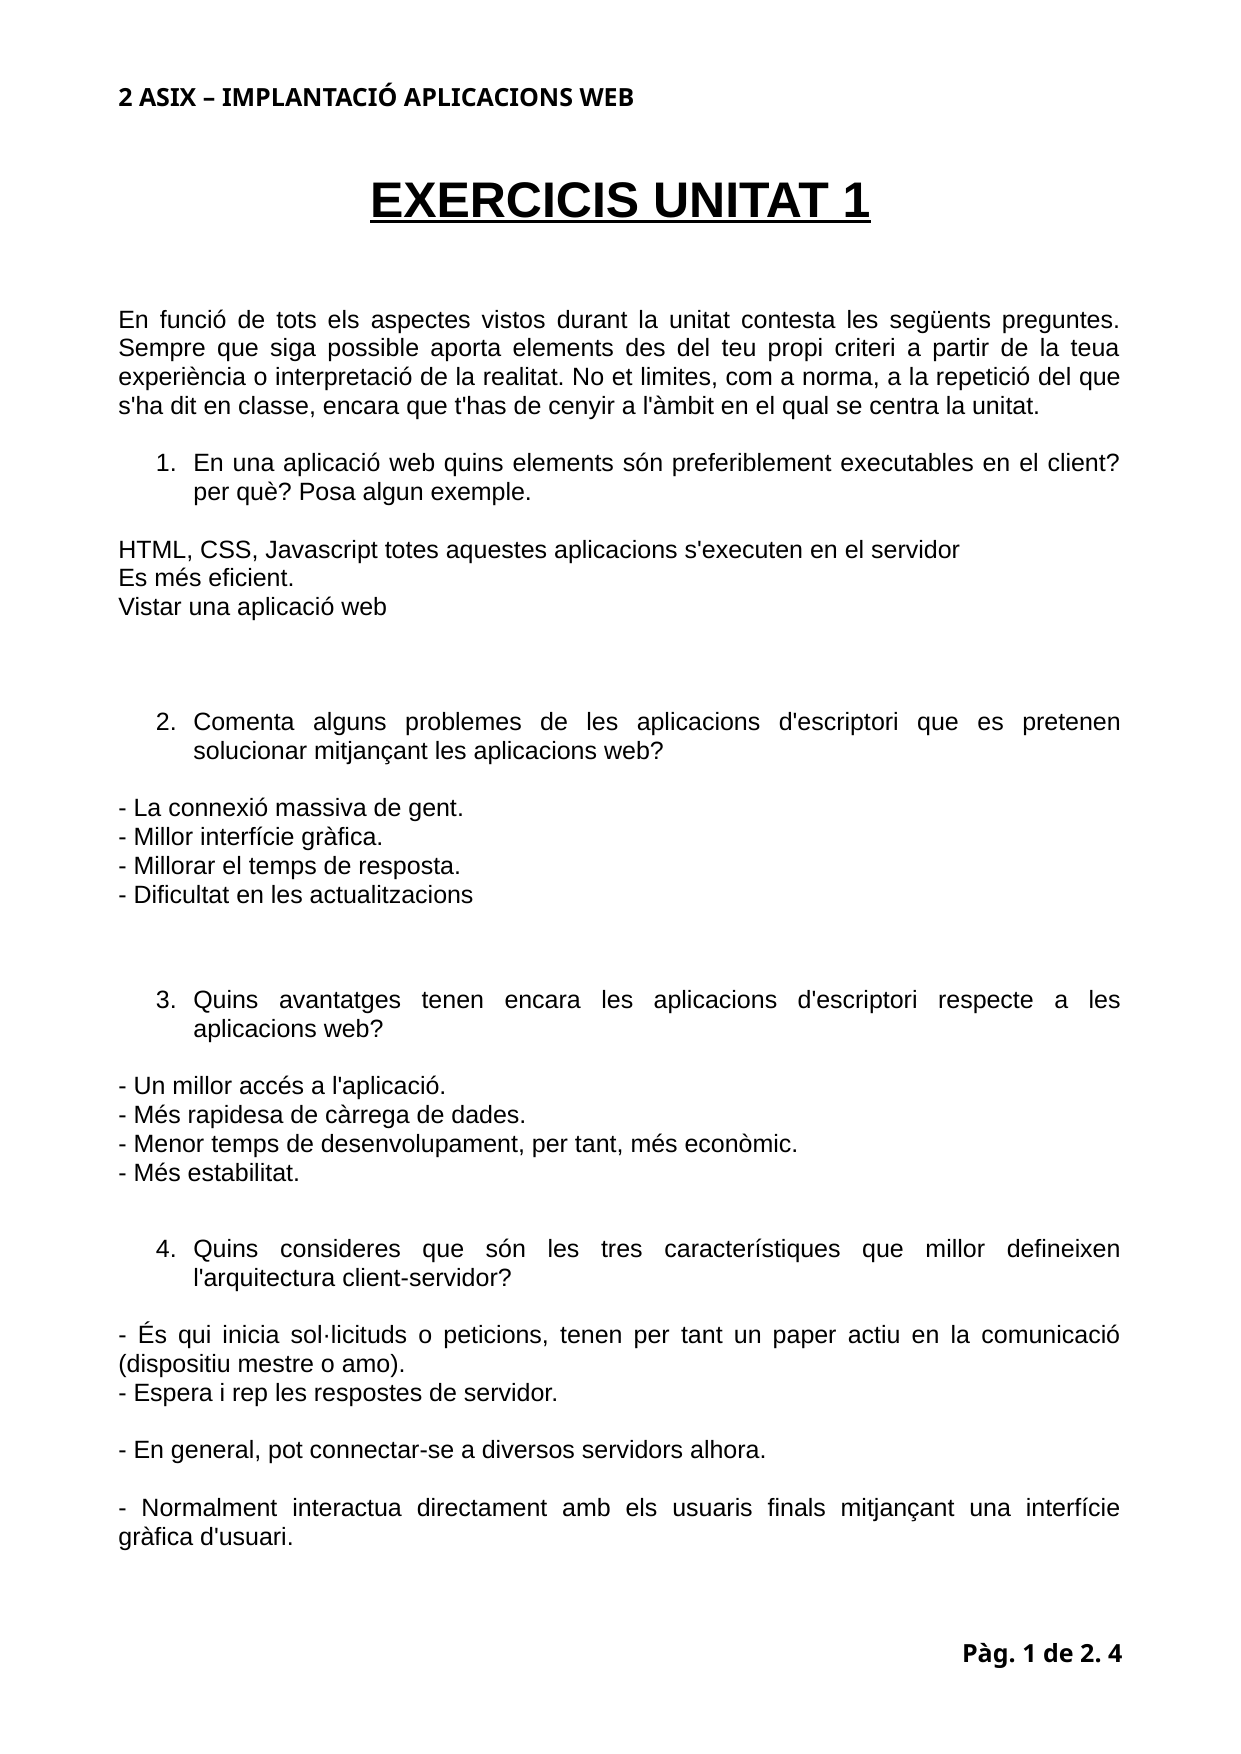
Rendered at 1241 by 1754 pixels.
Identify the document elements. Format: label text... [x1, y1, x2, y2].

text - Espera i rep les respostes de servidor. [118, 1378, 1122, 1407]
text - En general, pot connectar-se a diversos servidors alhora. [118, 1436, 1122, 1464]
text - Més rapidesa de càrrega de dades. [118, 1100, 1122, 1129]
text Es més eficient. [118, 563, 1122, 592]
text En funció de tots els aspectes vistos durant la unitat contesta les següents preguntes. Sempre que siga possible aporta elements des del teu propi criteri a partir de la teua experiència o interpretació de la realitat. No et limites, com a norma, a la repetició del que s'ha dit en classe, encara que t'has de cenyir a l'àmbit en el qual se centra la unitat. [118, 305, 1122, 420]
text Vistar una aplicació web [118, 592, 1122, 621]
list En una aplicació web quins elements són preferiblement executables en el client? per què? Posa algun exemple. [156, 448, 1122, 506]
text - Normalment interactua directament amb els usuaris finals mitjançant una interfície gràfica d'usuari. [118, 1493, 1122, 1551]
text - Millor interfície gràfica. [118, 822, 1122, 851]
text - És qui inicia sol·licituds o peticions, tenen per tant un paper actiu en la comunicació (dispositiu mestre o amo). [118, 1321, 1122, 1378]
text - Més estabilitat. [118, 1158, 1122, 1186]
text - Un millor accés a l'aplicació. [118, 1071, 1122, 1100]
text - Dificultat en les actualitzacions [118, 880, 1122, 908]
list Comenta alguns problemes de les aplicacions d'escriptori que es pretenen solucionar mitjançant les aplicacions web? [156, 707, 1122, 765]
text EXERCICIS UNITAT 1 [118, 170, 1122, 228]
text - Menor temps de desenvolupament, per tant, més econòmic. [118, 1129, 1122, 1158]
text - La connexió massiva de gent. [118, 793, 1122, 822]
list Quins avantatges tenen encara les aplicacions d'escriptori respecte a les aplicacions web? [156, 985, 1122, 1043]
text - Millorar el temps de resposta. [118, 851, 1122, 880]
list Quins consideres que són les tres característiques que millor defineixen l'arquitectura client-servidor? [156, 1234, 1122, 1292]
text HTML, CSS, Javascript totes aquestes aplicacions s'executen en el servidor [118, 535, 1122, 563]
